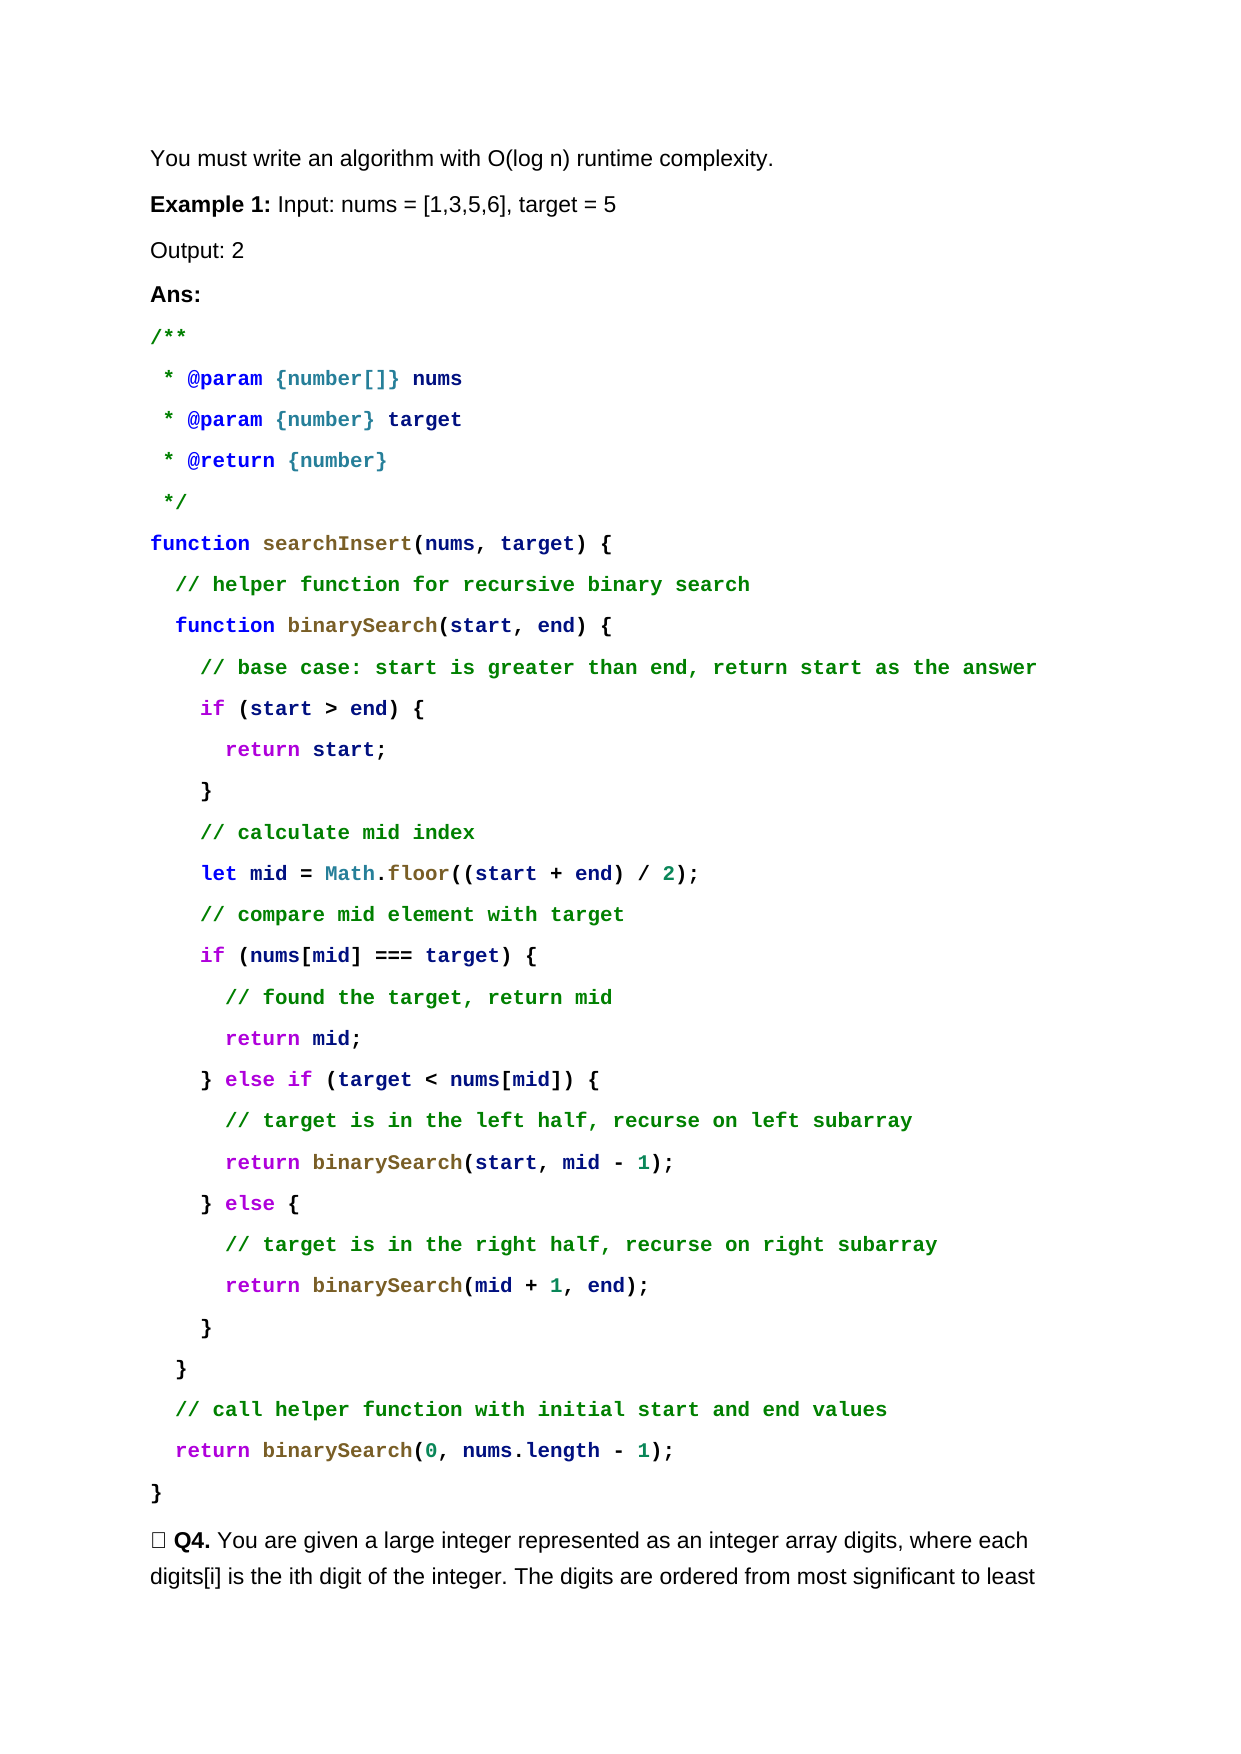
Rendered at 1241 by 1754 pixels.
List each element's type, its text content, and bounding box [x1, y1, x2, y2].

text return start; [150, 744, 1090, 760]
text } else { [207, 1197, 292, 1214]
text } else if (target < nums[mid]) { [331, 1074, 504, 1090]
text if (nums[mid] === target) { [243, 950, 304, 966]
text return binarySearch(0, nums.length - 1); [418, 1445, 656, 1461]
text let mid = Math.floor((start + end) / 2); [682, 867, 1090, 884]
text // call helper function with initial start and end values [150, 1404, 1090, 1420]
text return binarySearch(mid + 1, end); [632, 1280, 1090, 1296]
text * @param {number[]} nums [394, 372, 1090, 389]
text let mid = Math.floor((start + end) / 2); [468, 867, 618, 884]
text function searchInsert(nums, target) { [150, 537, 418, 554]
text if (start > end) { [150, 702, 243, 719]
text Output: 2 [150, 242, 1090, 263]
text // calculate mid index [150, 826, 1090, 842]
text return binarySearch(0, nums.length - 1); [657, 1445, 1090, 1461]
text You must write an algorithm with O(log n) runtime complexity. [150, 150, 510, 171]
text * @param {number} target [369, 414, 1090, 430]
text } else if (target < nums[mid]) { [150, 1074, 207, 1090]
text if (nums[mid] === target) { [150, 950, 243, 966]
text // target is in the left half, recurse on left subarray [150, 1115, 1090, 1131]
text * @param {number} target [150, 414, 280, 430]
text } [208, 1321, 1090, 1337]
text /** [150, 331, 1090, 347]
text if (start > end) { [394, 702, 417, 719]
text return binarySearch(0, nums.length - 1); [150, 1445, 418, 1461]
text // target is in the right half, recurse on right subarray [150, 1239, 1090, 1255]
text } else if (target < nums[mid]) { [207, 1074, 331, 1090]
text 💡 Q4. You are given a large integer represented as an integer array digits, where each digits[i] is the ith digit of the integer. The digits are ordered from most significant to least [150, 1527, 1090, 1589]
text return binarySearch(mid + 1, end); [150, 1280, 468, 1296]
text let mid = Math.floor((start + end) / 2); [150, 867, 456, 884]
text } [150, 1486, 157, 1502]
text } [150, 1362, 182, 1379]
text // compare mid element with target [150, 909, 1090, 925]
text } [182, 1362, 1090, 1379]
text } [207, 785, 1090, 801]
text if (start > end) { [243, 702, 393, 719]
text } [150, 785, 207, 801]
text function binarySearch(start, end) { [443, 620, 581, 636]
text // found the target, return mid [150, 991, 1090, 1007]
text return binarySearch(mid + 1, end); [468, 1280, 631, 1296]
text // base case: start is greater than end, return start as the answer [150, 661, 1090, 677]
text } else if (target < nums[mid]) { [507, 1074, 556, 1090]
text let mid = Math.floor((start + end) / 2); [619, 867, 681, 884]
text function searchInsert(nums, target) { [418, 537, 581, 554]
text * @return {number} [382, 455, 1090, 471]
text } [150, 1321, 207, 1337]
text return binarySearch(start, mid - 1); [150, 1156, 467, 1172]
text } else { [292, 1197, 1090, 1214]
text * @param {number[]} nums [150, 372, 280, 389]
text * @param {number[]} nums [280, 372, 366, 389]
text if (nums[mid] === target) { [359, 950, 506, 966]
text Example 1: Input: nums = [1,3,5,6], target = 5 [504, 196, 1090, 217]
text } else { [150, 1197, 207, 1214]
text return binarySearch(start, mid - 1); [468, 1156, 656, 1172]
text * @return {number} [150, 455, 292, 471]
text Ans: [150, 288, 1090, 306]
text if (nums[mid] === target) { [530, 950, 1090, 966]
text * @return {number} [292, 455, 382, 471]
text Example 1: Input: nums = [1,3,5,6], target = 5 [427, 196, 502, 217]
text function binarySearch(start, end) { [150, 620, 443, 636]
text function binarySearch(start, end) { [605, 620, 1090, 636]
text if (nums[mid] === target) { [307, 950, 356, 966]
text function searchInsert(nums, target) { [605, 537, 1090, 554]
text return binarySearch(start, mid - 1); [657, 1156, 1090, 1172]
text You must write an algorithm with O(log n) runtime complexity. [564, 150, 1090, 171]
text // helper function for recursive binary search [150, 579, 1090, 595]
text } else if (target < nums[mid]) { [592, 1074, 1090, 1090]
text */ [150, 496, 1090, 512]
text if (start > end) { [417, 702, 1090, 719]
text * @param {number} target [280, 414, 369, 430]
text } [158, 1486, 1090, 1502]
text return mid; [150, 1032, 1090, 1049]
text Example 1: Input: nums = [1,3,5,6], target = 5 [150, 196, 425, 217]
